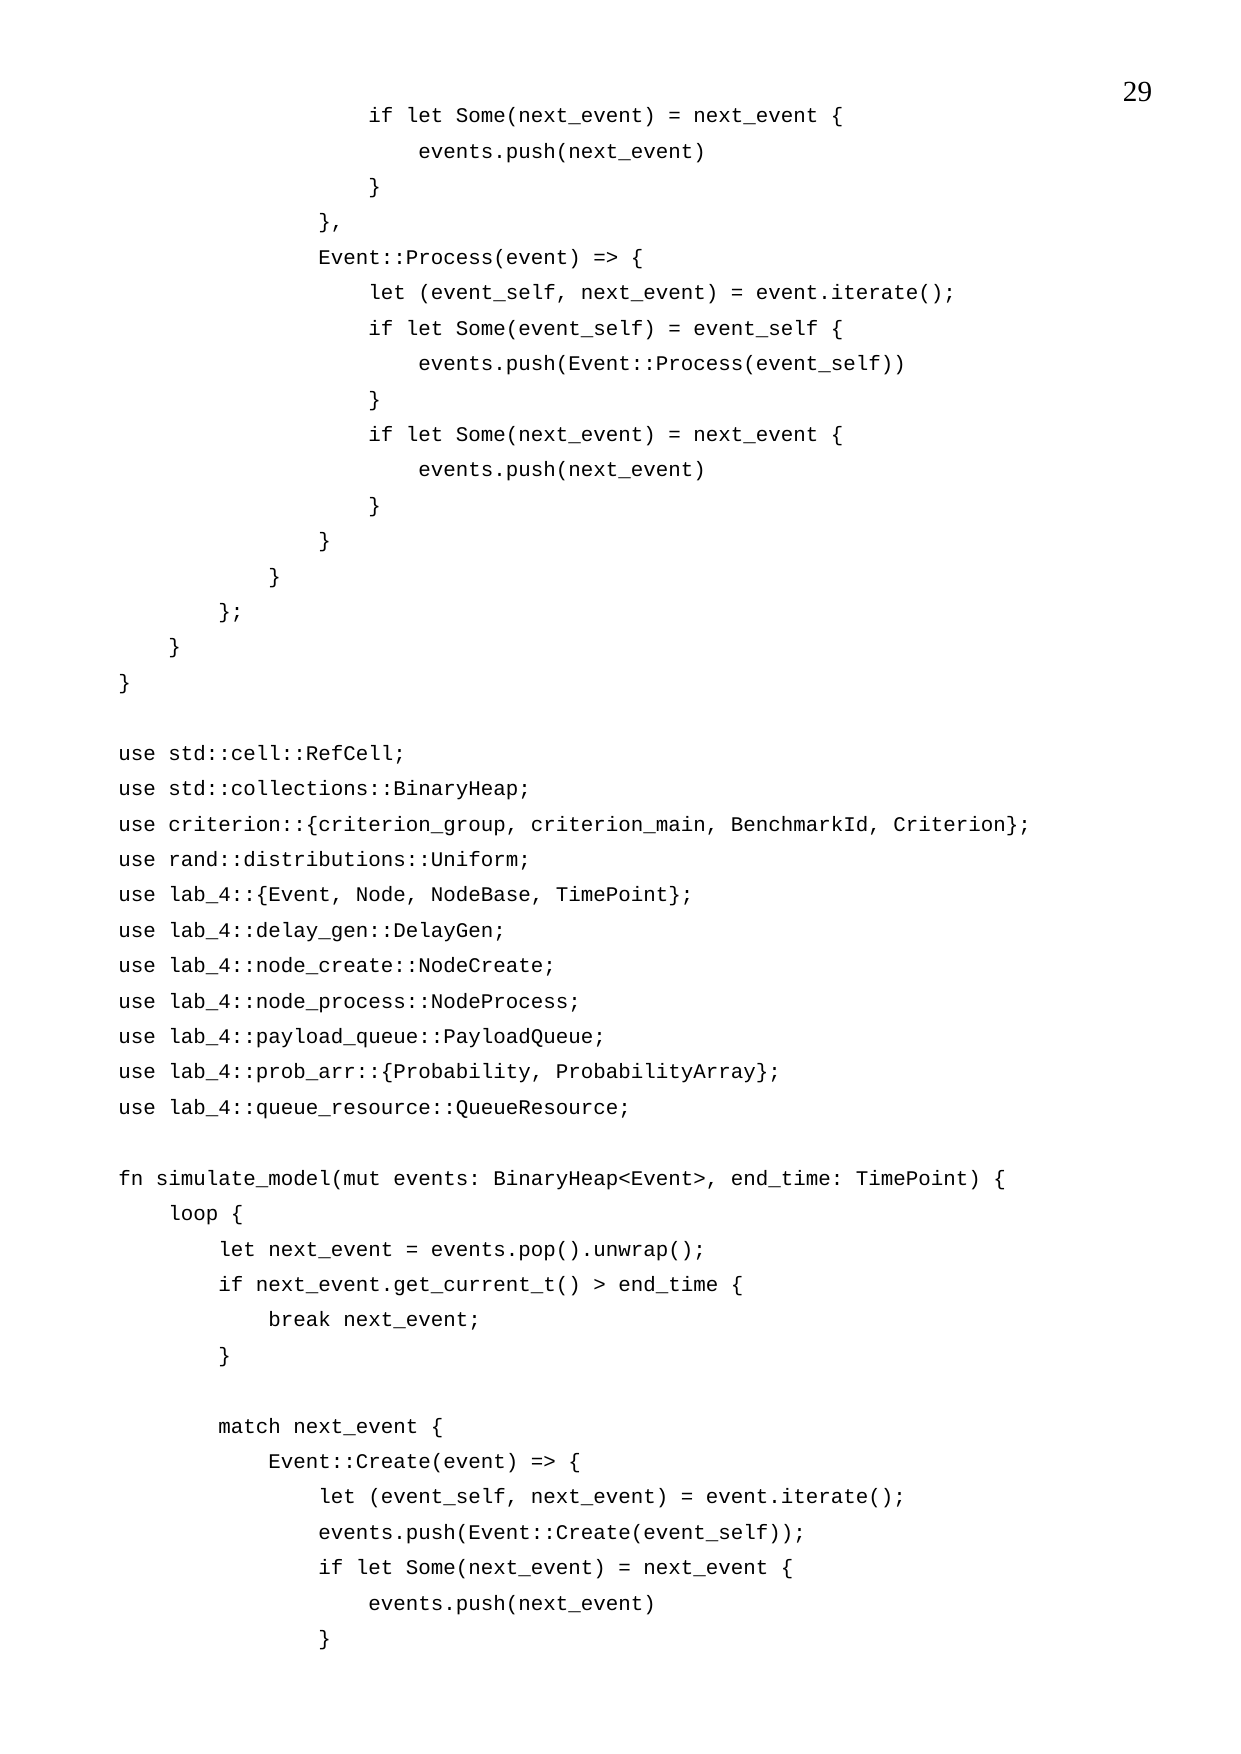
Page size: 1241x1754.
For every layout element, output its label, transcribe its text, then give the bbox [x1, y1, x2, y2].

text let (event_self, next_event) = event.iterate(); [118, 1486, 1122, 1510]
text use lab_4::payload_queue::PayloadQueue; [118, 1026, 1122, 1050]
text events.push(next_event) [118, 141, 1122, 164]
text use lab_4::prob_arr::{Probability, ProbabilityArray}; [118, 1061, 1122, 1085]
text }; [118, 601, 1122, 625]
text fn simulate_model(mut events: BinaryHeap<Event>, end_time: TimePoint) { [118, 1168, 1122, 1191]
text match next_event { [118, 1416, 1122, 1439]
text let (event_self, next_event) = event.iterate(); [118, 282, 1122, 306]
text break next_event; [118, 1309, 1122, 1333]
text } [118, 1628, 1122, 1652]
text use std::collections::BinaryHeap; [118, 778, 1122, 802]
text } [118, 636, 1122, 660]
text if let Some(next_event) = next_event { [118, 1557, 1122, 1581]
text Event::Process(event) => { [118, 247, 1122, 271]
text use lab_4::node_process::NodeProcess; [118, 991, 1122, 1014]
text } use std::cell::RefCell; [118, 672, 1122, 766]
text use rand::distributions::Uniform; [118, 849, 1122, 873]
text if next_event.get_current_t() > end_time { [118, 1274, 1122, 1298]
text use criterion::{criterion_group, criterion_main, BenchmarkId, Criterion}; [118, 813, 1122, 837]
text events.push(Event::Create(event_self)); [118, 1522, 1122, 1546]
text use lab_4::queue_resource::QueueResource; [118, 1097, 1122, 1121]
text Event::Create(event) => { [118, 1451, 1122, 1475]
text }, [118, 211, 1122, 235]
text events.push(Event::Process(event_self)) [118, 353, 1122, 377]
text use lab_4::{Event, Node, NodeBase, TimePoint}; [118, 884, 1122, 908]
text } [118, 495, 1122, 518]
text if let Some(next_event) = next_event { [118, 105, 1122, 129]
text } [118, 530, 1122, 554]
text } [118, 566, 1122, 589]
text if let Some(event_self) = event_self { [118, 318, 1122, 341]
text use lab_4::delay_gen::DelayGen; [118, 920, 1122, 943]
text if let Some(next_event) = next_event { [118, 424, 1122, 448]
text loop { [118, 1203, 1122, 1227]
text events.push(next_event) [118, 459, 1122, 483]
text let next_event = events.pop().unwrap(); [118, 1238, 1122, 1262]
text } [118, 388, 1122, 412]
text } [118, 176, 1122, 200]
text use lab_4::node_create::NodeCreate; [118, 955, 1122, 979]
text events.push(next_event) [118, 1593, 1122, 1616]
text } [118, 1345, 1122, 1368]
